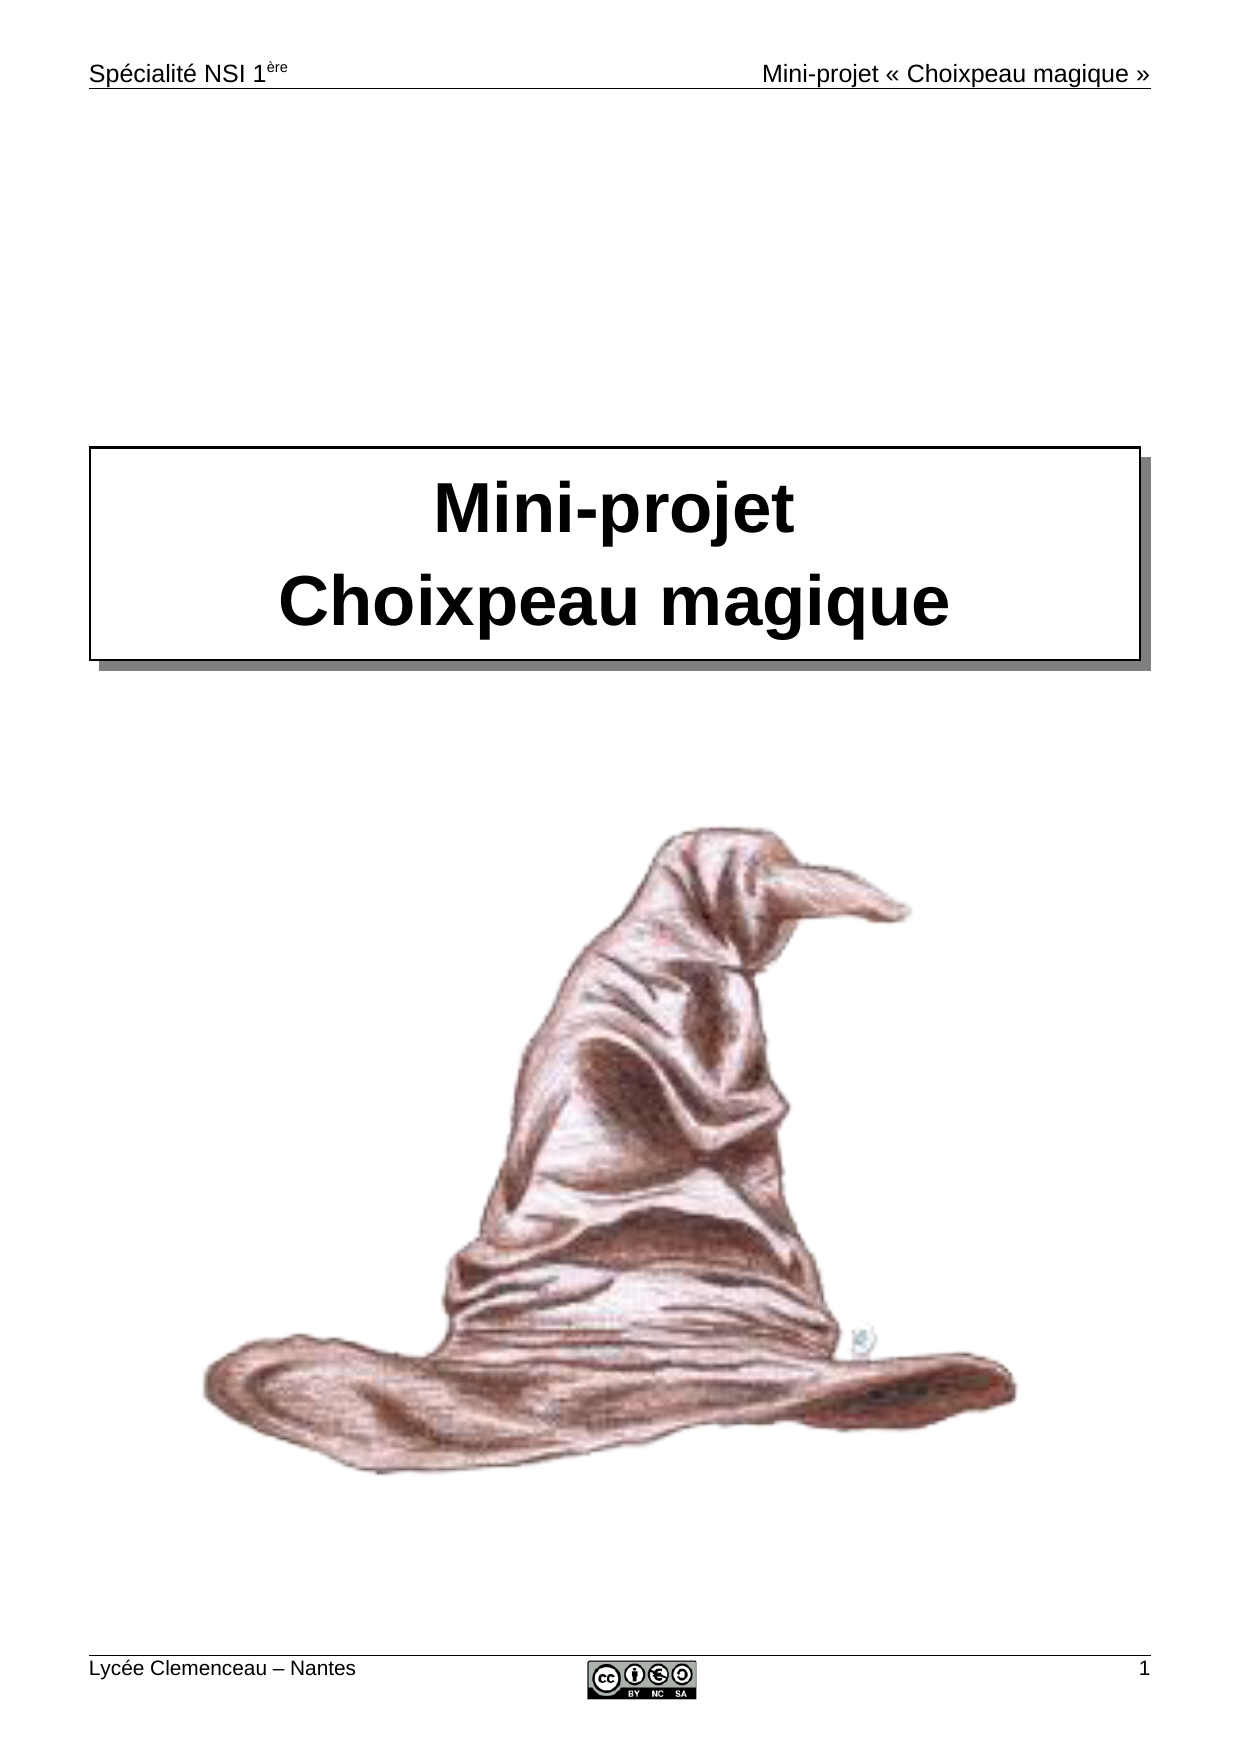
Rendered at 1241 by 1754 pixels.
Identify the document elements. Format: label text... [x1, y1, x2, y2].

picture [193, 702, 1056, 1561]
text Mini-projet [91, 449, 1139, 539]
picture [586, 1659, 697, 1700]
text Choixpeau magique [91, 539, 1139, 659]
